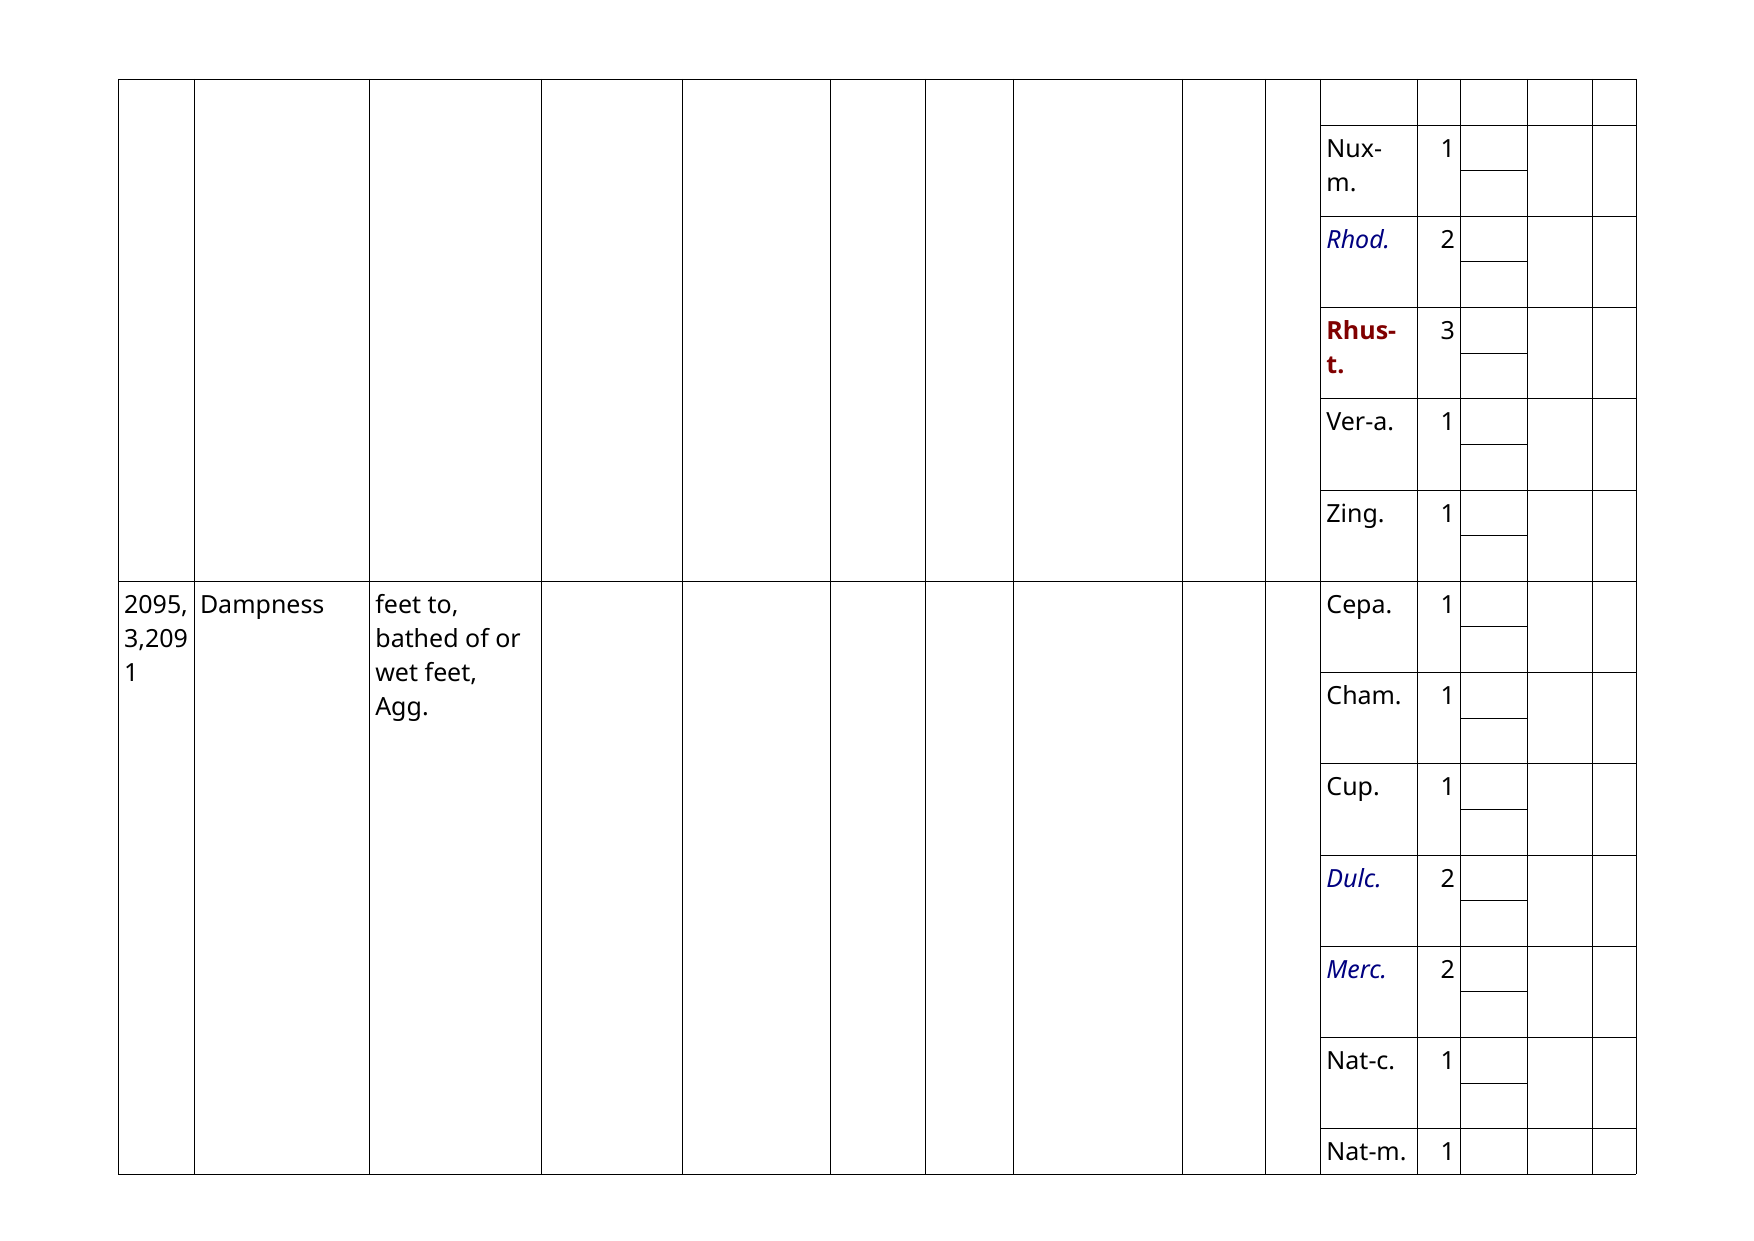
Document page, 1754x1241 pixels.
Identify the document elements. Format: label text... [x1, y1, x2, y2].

table_cell [1593, 126, 1636, 216]
table_cell [1461, 901, 1527, 946]
table_cell [683, 80, 830, 581]
table_cell Dampness [195, 582, 369, 1174]
table_cell Dulc. [1321, 856, 1417, 946]
table_cell [831, 80, 925, 581]
table_cell [1461, 992, 1527, 1037]
table_cell [542, 80, 682, 581]
table_cell [1528, 673, 1592, 763]
table_cell 1 [1418, 764, 1460, 854]
table_cell [1461, 217, 1527, 261]
table_cell [1528, 491, 1592, 581]
table_cell Zing. [1321, 491, 1417, 581]
table_cell [1461, 1129, 1527, 1174]
table_cell [1593, 80, 1636, 124]
table_cell [1528, 126, 1592, 216]
table_cell [1461, 126, 1527, 170]
table_cell [1461, 947, 1527, 991]
table_cell Rhus-t. [1321, 308, 1417, 398]
table_cell 1 [1418, 1038, 1460, 1128]
table_cell [1593, 1129, 1636, 1174]
table_cell [370, 80, 541, 581]
table_cell [1593, 308, 1636, 398]
table_cell [1014, 582, 1182, 1174]
table_cell [119, 80, 194, 581]
table_cell 2 [1418, 217, 1460, 307]
table_cell [1014, 80, 1182, 581]
table_cell 2 [1418, 856, 1460, 946]
table_cell feet to, bathed of or wet feet, Agg. [370, 582, 541, 1174]
table_cell [1528, 80, 1592, 124]
table_cell [195, 80, 369, 581]
table_cell [1183, 582, 1265, 1174]
table_cell [926, 582, 1013, 1174]
table_cell [1593, 947, 1636, 1037]
table_cell Cup. [1321, 764, 1417, 854]
table_cell [1266, 582, 1320, 1174]
table_cell 1 [1418, 126, 1460, 216]
table_cell [1461, 719, 1527, 763]
table_cell [1266, 80, 1320, 581]
table_cell [1528, 217, 1592, 307]
table_cell [1461, 80, 1527, 124]
table_cell 1 [1418, 399, 1460, 489]
table_cell [1528, 1129, 1592, 1174]
table_cell 1 [1418, 1129, 1460, 1174]
table_cell Nat-m. [1321, 1129, 1417, 1174]
table_cell Nux-m. [1321, 126, 1417, 216]
table_cell [1461, 673, 1527, 718]
table_cell [1461, 308, 1527, 353]
table_cell [1461, 764, 1527, 809]
table_cell [1593, 764, 1636, 854]
table_cell [1461, 1084, 1527, 1128]
table_cell [1461, 582, 1527, 626]
table_cell 1 [1418, 673, 1460, 763]
table_cell [1461, 491, 1527, 535]
table_cell [1593, 582, 1636, 672]
table_cell [1528, 856, 1592, 946]
table_cell [1528, 582, 1592, 672]
table_cell 1 [1418, 491, 1460, 581]
table_cell [1593, 673, 1636, 763]
table_cell Nat-c. [1321, 1038, 1417, 1128]
table_cell [1461, 810, 1527, 854]
table_cell [683, 582, 830, 1174]
table_cell [1418, 80, 1460, 124]
table_cell [1461, 536, 1527, 581]
table_cell [1183, 80, 1265, 581]
table_cell [1593, 1038, 1636, 1128]
table_cell [1593, 399, 1636, 489]
table_cell [1593, 217, 1636, 307]
table_cell [1461, 354, 1527, 398]
table_cell [831, 582, 925, 1174]
table_cell [1461, 1038, 1527, 1083]
table_cell [1593, 491, 1636, 581]
table_cell Ver-a. [1321, 399, 1417, 489]
table_cell [1461, 262, 1527, 307]
table_cell [1461, 171, 1527, 216]
table_cell [926, 80, 1013, 581]
table_cell [1528, 399, 1592, 489]
table_cell [542, 582, 682, 1174]
table_cell 3 [1418, 308, 1460, 398]
table_cell Cepa. [1321, 582, 1417, 672]
table_cell [1461, 445, 1527, 489]
table_cell [1461, 856, 1527, 900]
table_cell [1528, 1038, 1592, 1128]
table_cell 1 [1418, 582, 1460, 672]
table_cell [1461, 627, 1527, 672]
table_cell [1593, 856, 1636, 946]
table_cell 2095,3,2091 [119, 582, 194, 1174]
table_cell [1528, 308, 1592, 398]
table_cell [1461, 399, 1527, 444]
table_cell [1528, 947, 1592, 1037]
table_cell [1321, 80, 1417, 124]
table_cell Cham. [1321, 673, 1417, 763]
table_cell [1528, 764, 1592, 854]
table_cell 2 [1418, 947, 1460, 1037]
table_cell Merc. [1321, 947, 1417, 1037]
table_cell Rhod. [1321, 217, 1417, 307]
